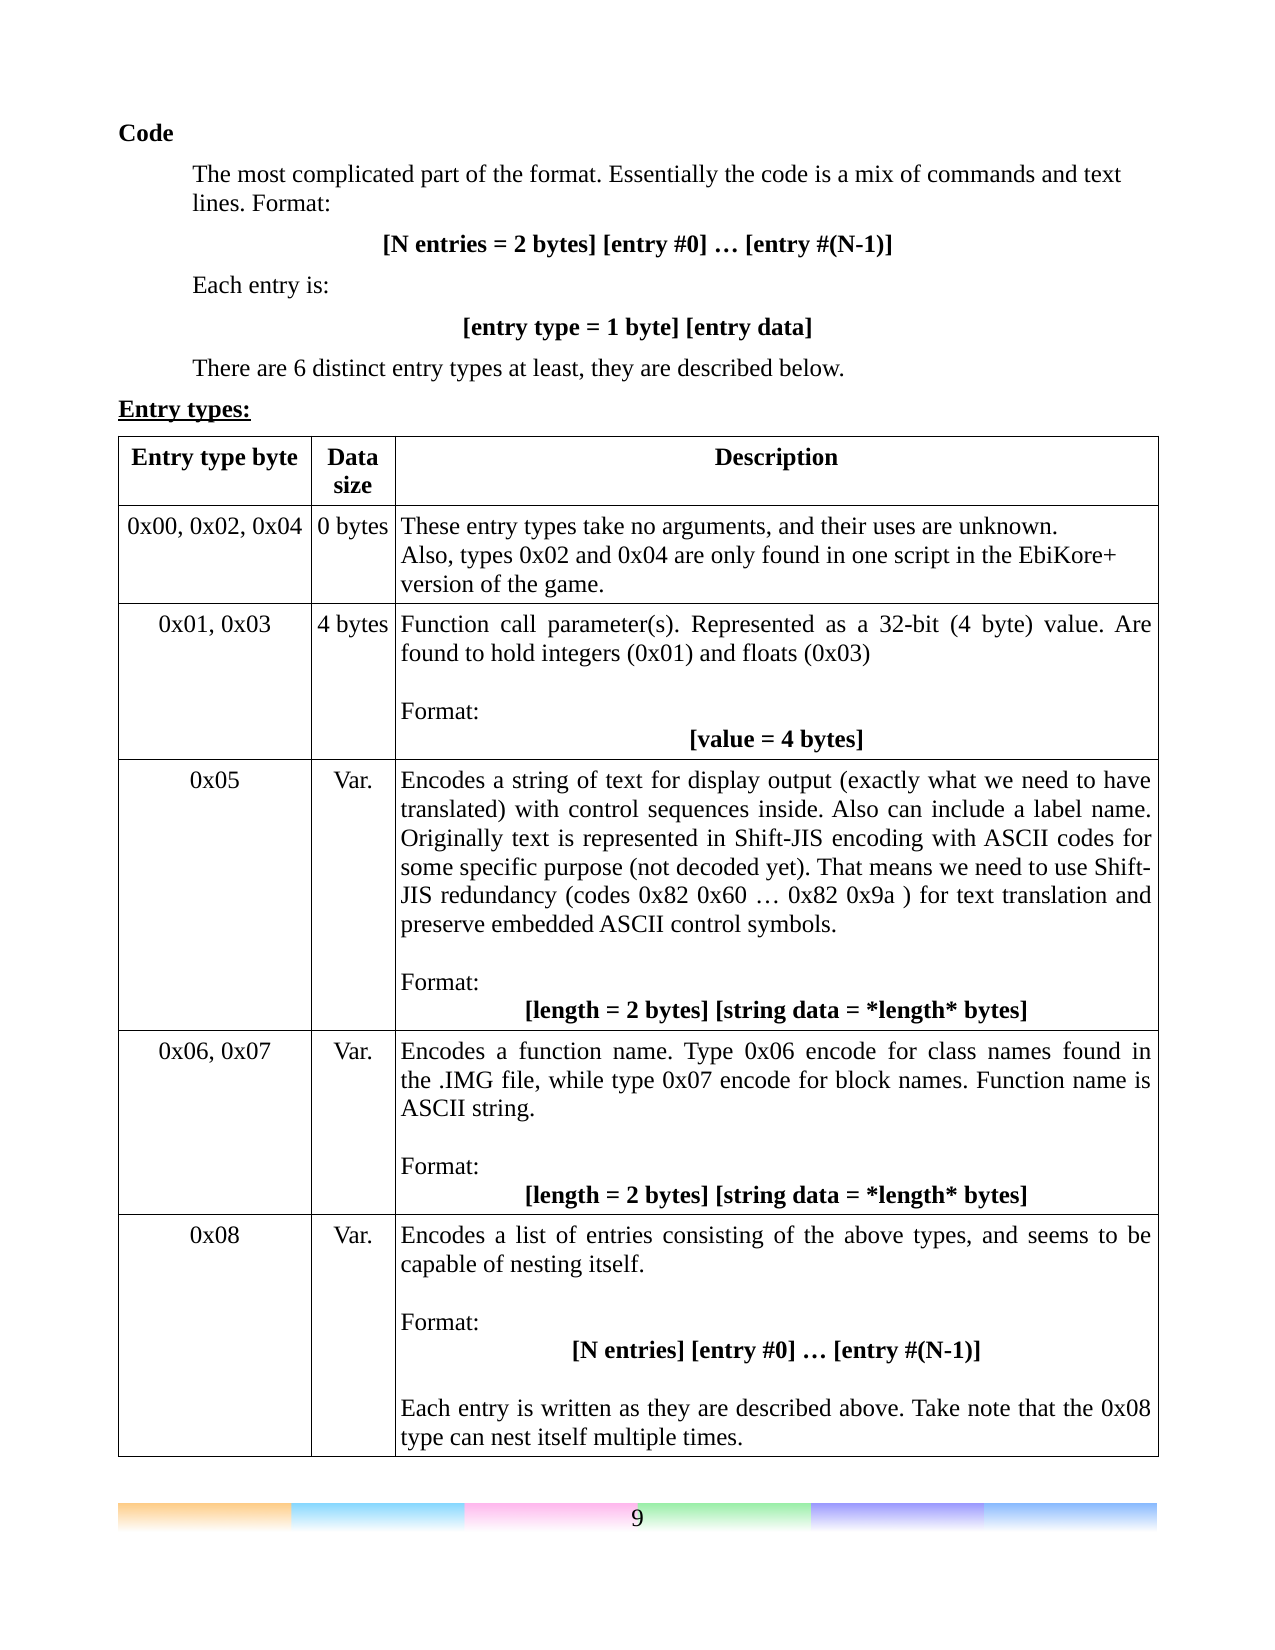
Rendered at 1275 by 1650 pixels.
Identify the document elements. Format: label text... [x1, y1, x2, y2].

table_cell Encodes a string of text for display output (exactly what we need to have translated) with control sequences inside. Also can include a label name. Originally text is represented in Shift-JIS encoding with ASCII codes for some specific purpose (not decoded yet). That means we need to use Shift-JIS redundancy (codes 0x82 0x60 … 0x82 0x9a ) for text translation and preserve embedded ASCII control symbols. Format: [length = 2 bytes] [string data = *length* bytes] [396, 760, 1158, 1030]
text [entry type = 1 byte] [entry data] [118, 312, 1157, 341]
table_cell 0x06, 0x07 [119, 1031, 311, 1214]
text The most complicated part of the format. Essentially the code is a mix of commands and text lines. Format: [118, 159, 1157, 217]
table_cell These entry types take no arguments, and their uses are unknown. Also, types 0x02 and 0x04 are only found in one script in the EbiKore+ version of the game. [396, 506, 1158, 603]
table_cell Function call parameter(s). Represented as a 32-bit (4 byte) value. Are found to hold integers (0x01) and floats (0x03) Format: [value = 4 bytes] [396, 604, 1158, 759]
table_cell Encodes a list of entries consisting of the above types, and seems to be capable of nesting itself. Format: [N entries] [entry #0] … [entry #(N-1)] Each entry is written as they are described above. Take note that the 0x08 type can nest itself multiple times. [396, 1215, 1158, 1456]
table_header Entry type byte [119, 437, 311, 505]
text Each entry is: [118, 271, 1157, 299]
text There are 6 distinct entry types at least, they are described below. [118, 353, 1157, 382]
text [N entries = 2 bytes] [entry #0] … [entry #(N-1)] [118, 229, 1157, 258]
table_cell 0 bytes [312, 506, 395, 603]
table_cell 0x00, 0x02, 0x04 [119, 506, 311, 603]
table_cell Encodes a function name. Type 0x06 encode for class names found in the .IMG file, while type 0x07 encode for block names. Function name is ASCII string. Format: [length = 2 bytes] [string data = *length* bytes] [396, 1031, 1158, 1214]
text Entry types: [118, 394, 1157, 423]
table_cell 0x01, 0x03 [119, 604, 311, 759]
table_cell 0x08 [119, 1215, 311, 1456]
text Code [118, 118, 1157, 147]
table_cell Var. [312, 1215, 395, 1456]
picture [118, 1503, 1157, 1532]
table_cell Var. [312, 760, 395, 1030]
table_cell 4 bytes [312, 604, 395, 759]
table_header Data size [312, 437, 395, 505]
table_cell Var. [312, 1031, 395, 1214]
table_cell 0x05 [119, 760, 311, 1030]
table_header Description [396, 437, 1158, 505]
